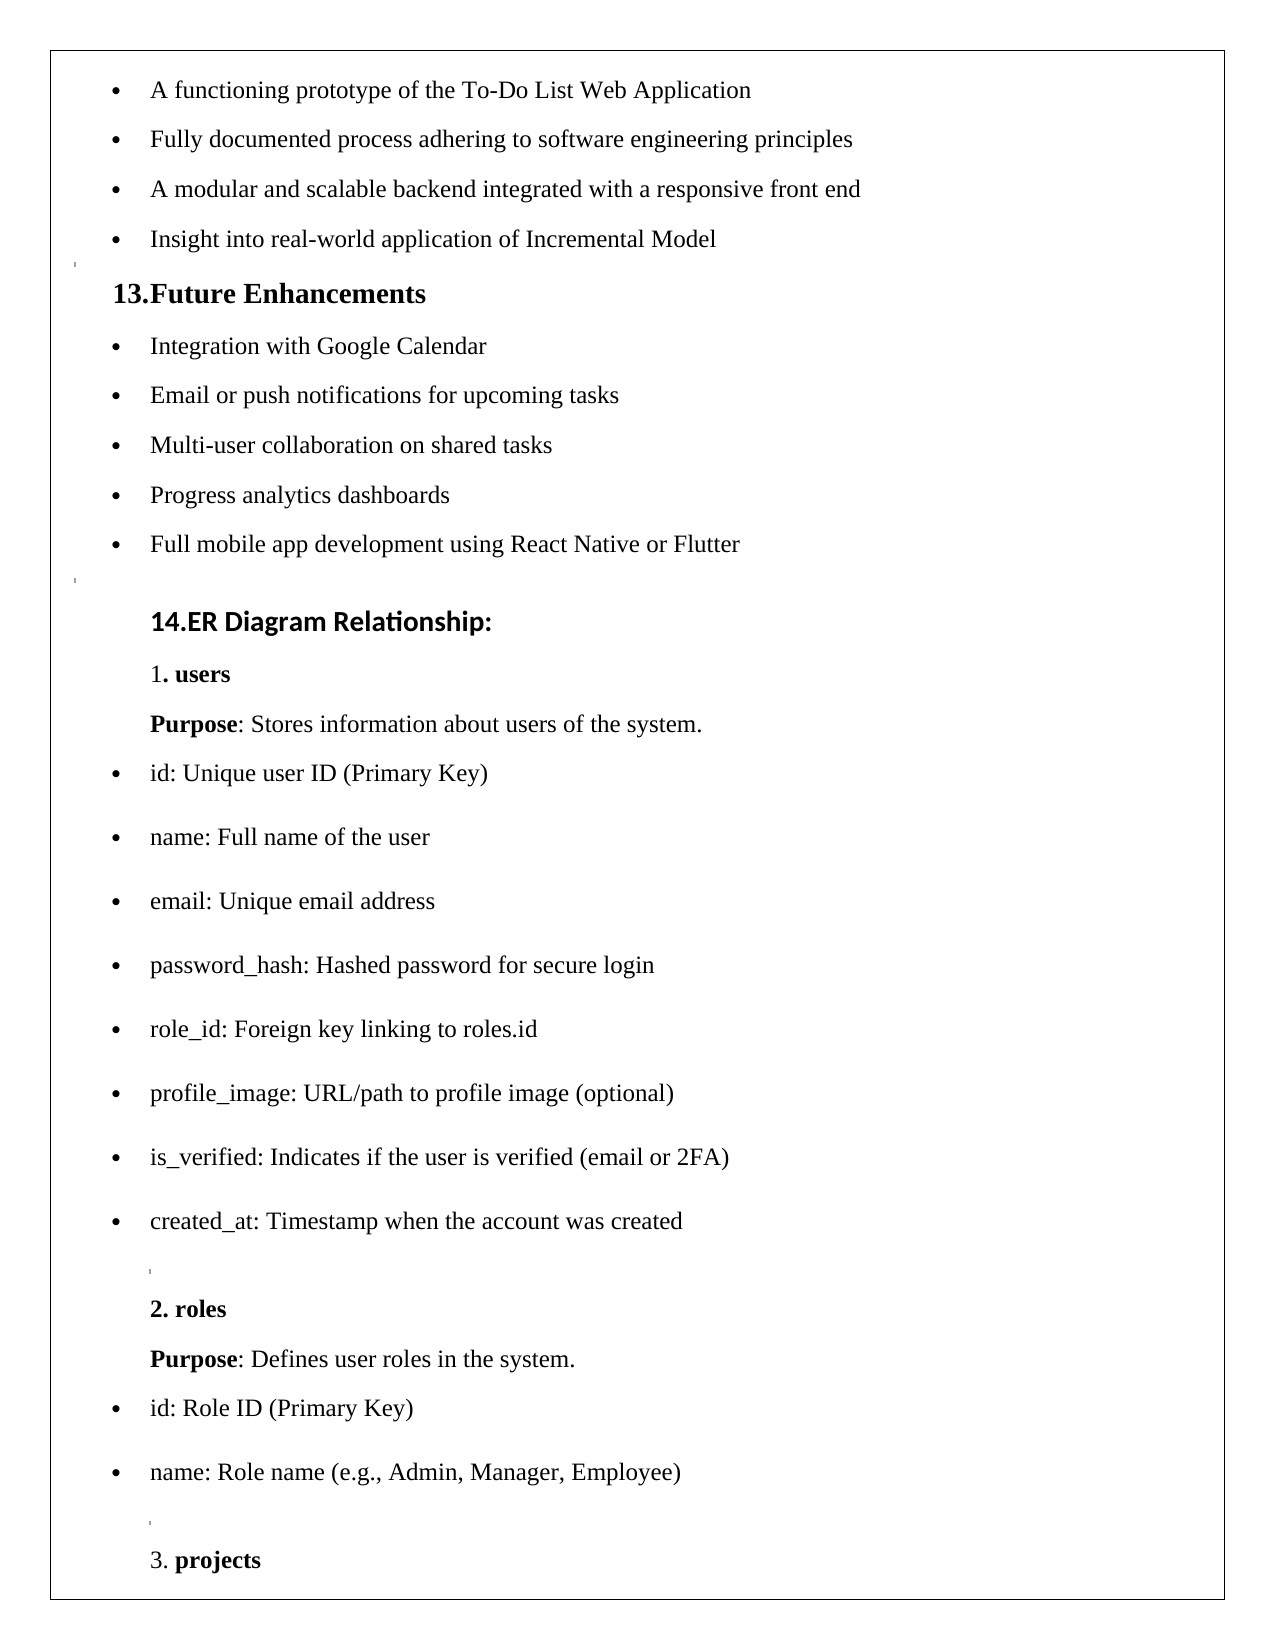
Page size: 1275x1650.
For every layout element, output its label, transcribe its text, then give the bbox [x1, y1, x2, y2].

list role_id: Foreign key linking to roles.id [112, 1014, 1200, 1043]
list Future Enhancements [112, 277, 1200, 310]
list Integration with Google Calendar [112, 331, 1200, 360]
list Progress analytics dashboards [112, 480, 1200, 508]
list Multi-user collaboration on shared tasks [112, 430, 1200, 459]
text 3. projects [150, 1545, 1200, 1574]
list Fully documented process adhering to software engineering principles [112, 124, 1200, 153]
list profile_image: URL/path to profile image (optional) [112, 1078, 1200, 1107]
text Purpose: Stores information about users of the system. [150, 709, 1200, 738]
list A functioning prototype of the To-Do List Web Application [112, 75, 1200, 104]
list A modular and scalable backend integrated with a responsive front end [112, 174, 1200, 203]
list Email or push notifications for upcoming tasks [112, 381, 1200, 409]
text 1. users [150, 659, 1200, 688]
list password_hash: Hashed password for secure login [112, 950, 1200, 979]
list name: Role name (e.g., Admin, Manager, Employee) [112, 1457, 1200, 1486]
text 2. roles [150, 1294, 1200, 1323]
text Purpose: Defines user roles in the system. [150, 1344, 1200, 1373]
list id: Unique user ID (Primary Key) [112, 758, 1200, 787]
list email: Unique email address [112, 886, 1200, 915]
list name: Full name of the user [112, 822, 1200, 851]
list Full mobile app development using React Native or Flutter [112, 529, 1200, 558]
list is_verified: Indicates if the user is verified (email or 2FA) [112, 1142, 1200, 1171]
list id: Role ID (Primary Key) [112, 1393, 1200, 1422]
text 14.ER Diagram Relationship: [150, 603, 1200, 638]
list created_at: Timestamp when the account was created [112, 1206, 1200, 1235]
list Insight into real-world application of Incremental Model [112, 224, 1200, 252]
